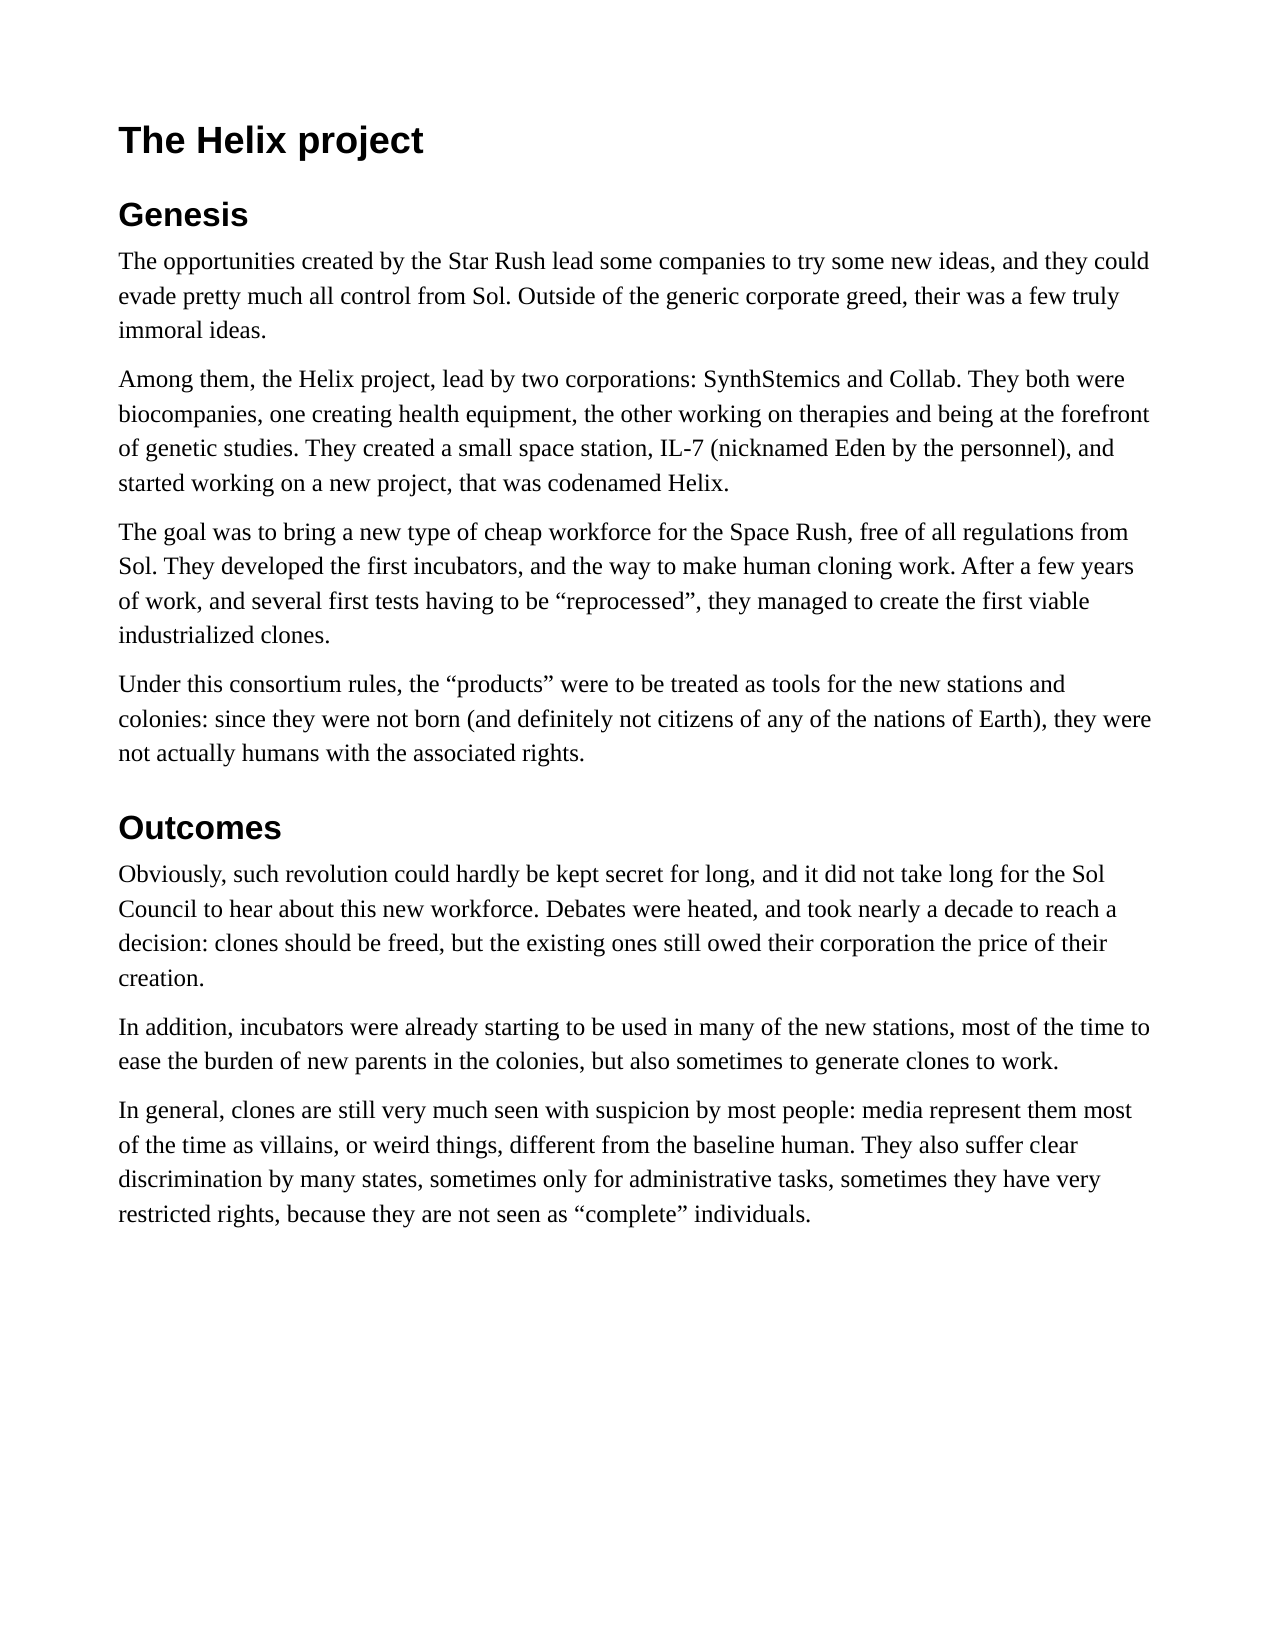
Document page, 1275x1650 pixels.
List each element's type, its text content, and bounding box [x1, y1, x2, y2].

text In general, clones are still very much seen with suspicion by most people: media represent them most of the time as villains, or weird things, different from the baseline human. They also suffer clear discrimination by many states, sometimes only for administrative tasks, sometimes they have very restricted rights, because they are not seen as “complete” individuals. [118, 1095, 1157, 1227]
text Obviously, such revolution could hardly be kept secret for long, and it did not take long for the Sol Council to hear about this new workforce. Debates were heated, and took nearly a decade to reach a decision: clones should be freed, but the existing ones still owed their corporation the price of their creation. [118, 859, 1157, 991]
text Among them, the Helix project, lead by two corporations: SynthStemics and Collab. They both were biocompanies, one creating health equipment, the other working on therapies and being at the forefront of genetic studies. They created a small space station, IL-7 (nicknamed Eden by the personnel), and started working on a new project, that was codenamed Helix. [118, 364, 1157, 496]
text Under this consortium rules, the “products” were to be treated as tools for the new stations and colonies: since they were not born (and definitely not citizens of any of the nations of Earth), they were not actually humans with the associated rights. [118, 669, 1157, 767]
subtitle The Helix project [118, 118, 1157, 162]
subtitle Genesis [118, 195, 1157, 234]
text In addition, incubators were already starting to be used in many of the new stations, most of the time to ease the burden of new parents in the colonies, but also sometimes to generate clones to work. [118, 1012, 1157, 1075]
subtitle Outcomes [118, 808, 1157, 847]
text The goal was to bring a new type of cheap workforce for the Space Rush, free of all regulations from Sol. They developed the first incubators, and the way to make human cloning work. After a few years of work, and several first tests having to be “reprocessed”, they managed to create the first viable industrialized clones. [118, 517, 1157, 649]
text The opportunities created by the Star Rush lead some companies to try some new ideas, and they could evade pretty much all control from Sol. Outside of the generic corporate greed, their was a few truly immoral ideas. [118, 246, 1157, 344]
